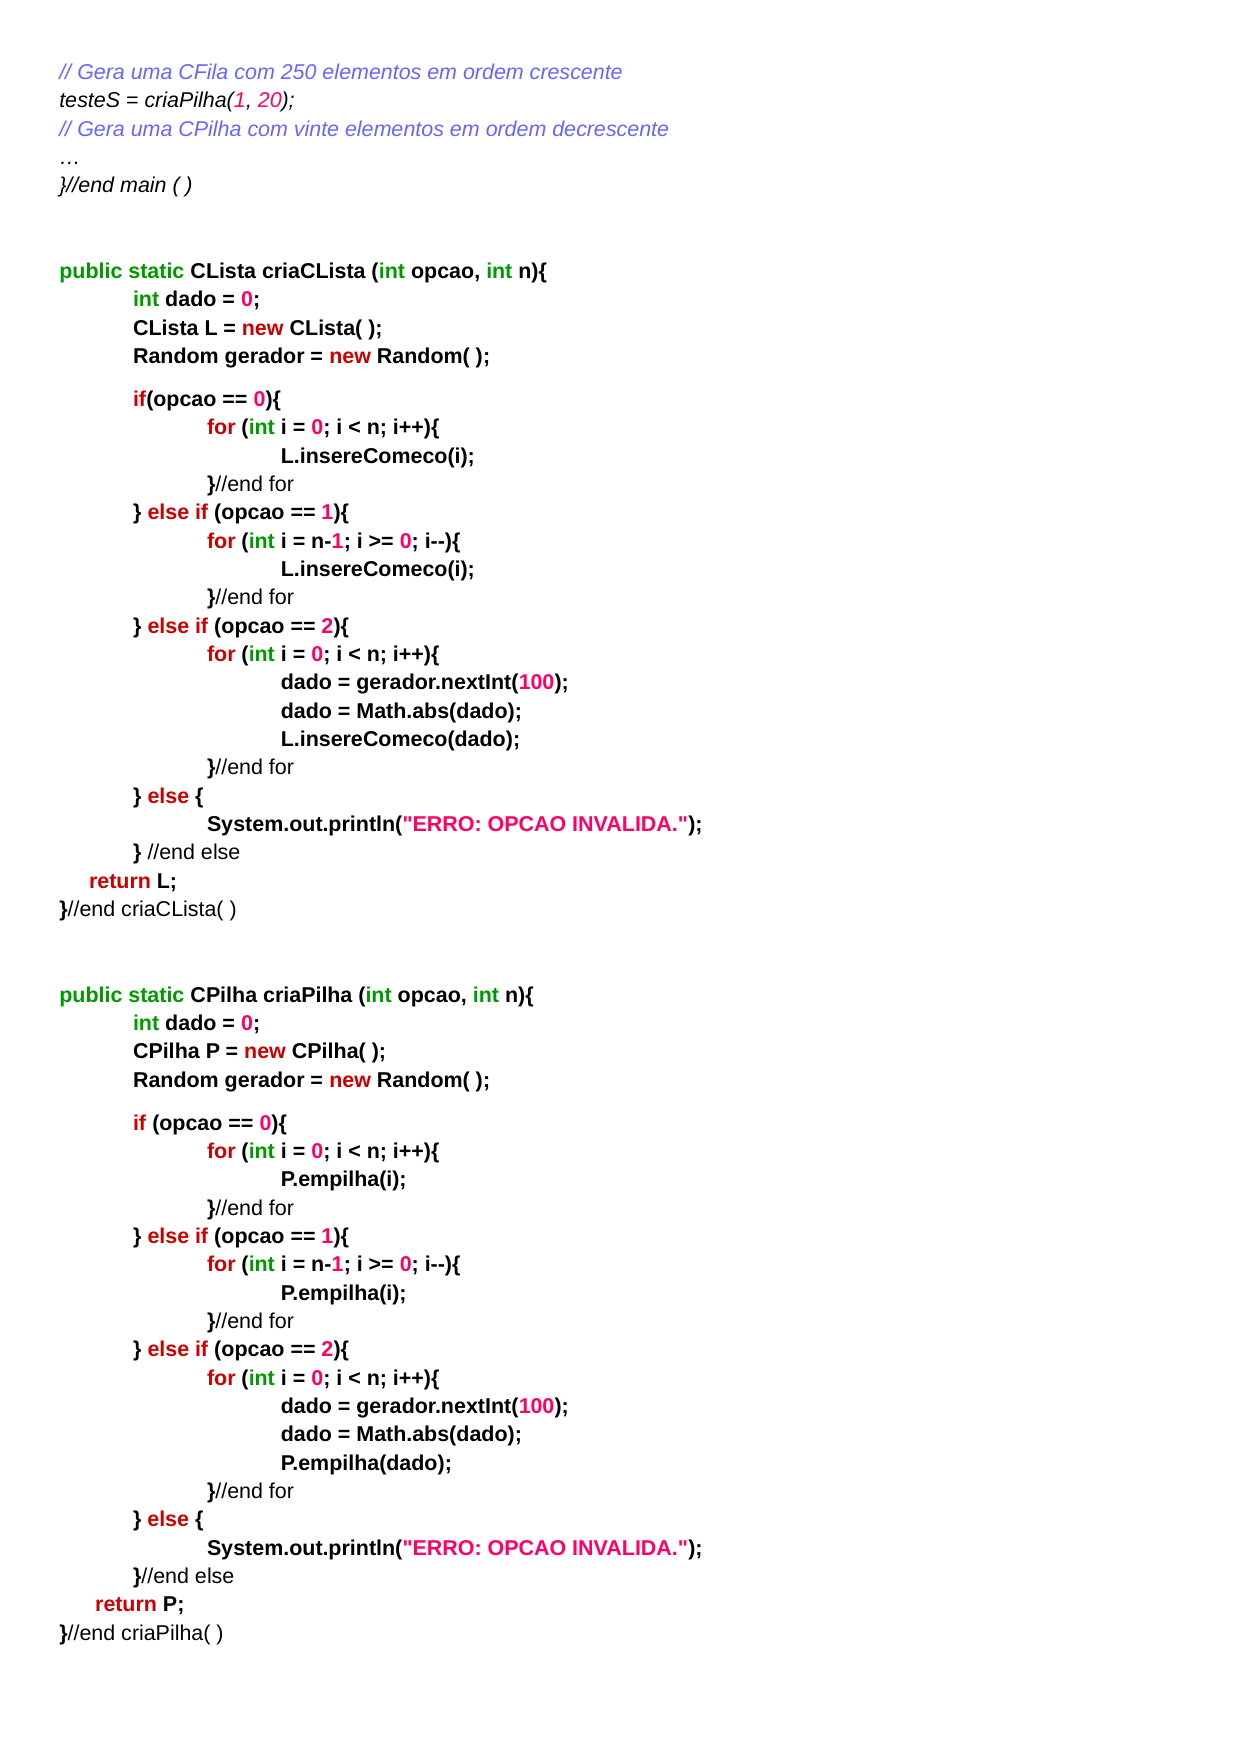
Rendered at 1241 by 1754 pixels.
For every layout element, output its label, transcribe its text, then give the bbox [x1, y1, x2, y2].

text if (opcao == 0){ for (int i = 0; i < n; i++){ P.empilha(i); }//end for } else if (opcao == 1){ for (int i = n-1; i >= 0; i--){ P.empilha(i); }//end for } else if (opcao == 2){ for (int i = 0; i < n; i++){ dado = gerador.nextInt(100); dado = Math.abs(dado); P.empilha(dado); }//end for } else { System.out.println("ERRO: OPCAO INVALIDA."); }//end else return P; }//end criaPilha( ) [59, 1110, 1181, 1644]
text // Gera uma CFila com 250 elementos em ordem crescente testeS = criaPilha(1, 20); // Gera uma CPilha com vinte elementos em ordem decrescente … }//end main ( ) [59, 59, 1181, 197]
text if(opcao == 0){ for (int i = 0; i < n; i++){ L.insereComeco(i); }//end for } else if (opcao == 1){ for (int i = n-1; i >= 0; i--){ L.insereComeco(i); }//end for } else if (opcao == 2){ for (int i = 0; i < n; i++){ dado = gerador.nextInt(100); dado = Math.abs(dado); L.insereComeco(dado); }//end for } else { System.out.println("ERRO: OPCAO INVALIDA."); } //end else return L; }//end criaCLista( ) [59, 386, 1181, 921]
text public static CLista criaCLista (int opcao, int n){ int dado = 0; CLista L = new CLista( ); Random gerador = new Random( ); [59, 258, 1181, 368]
text public static CPilha criaPilha (int opcao, int n){ int dado = 0; CPilha P = new CPilha( ); Random gerador = new Random( ); [59, 982, 1181, 1092]
